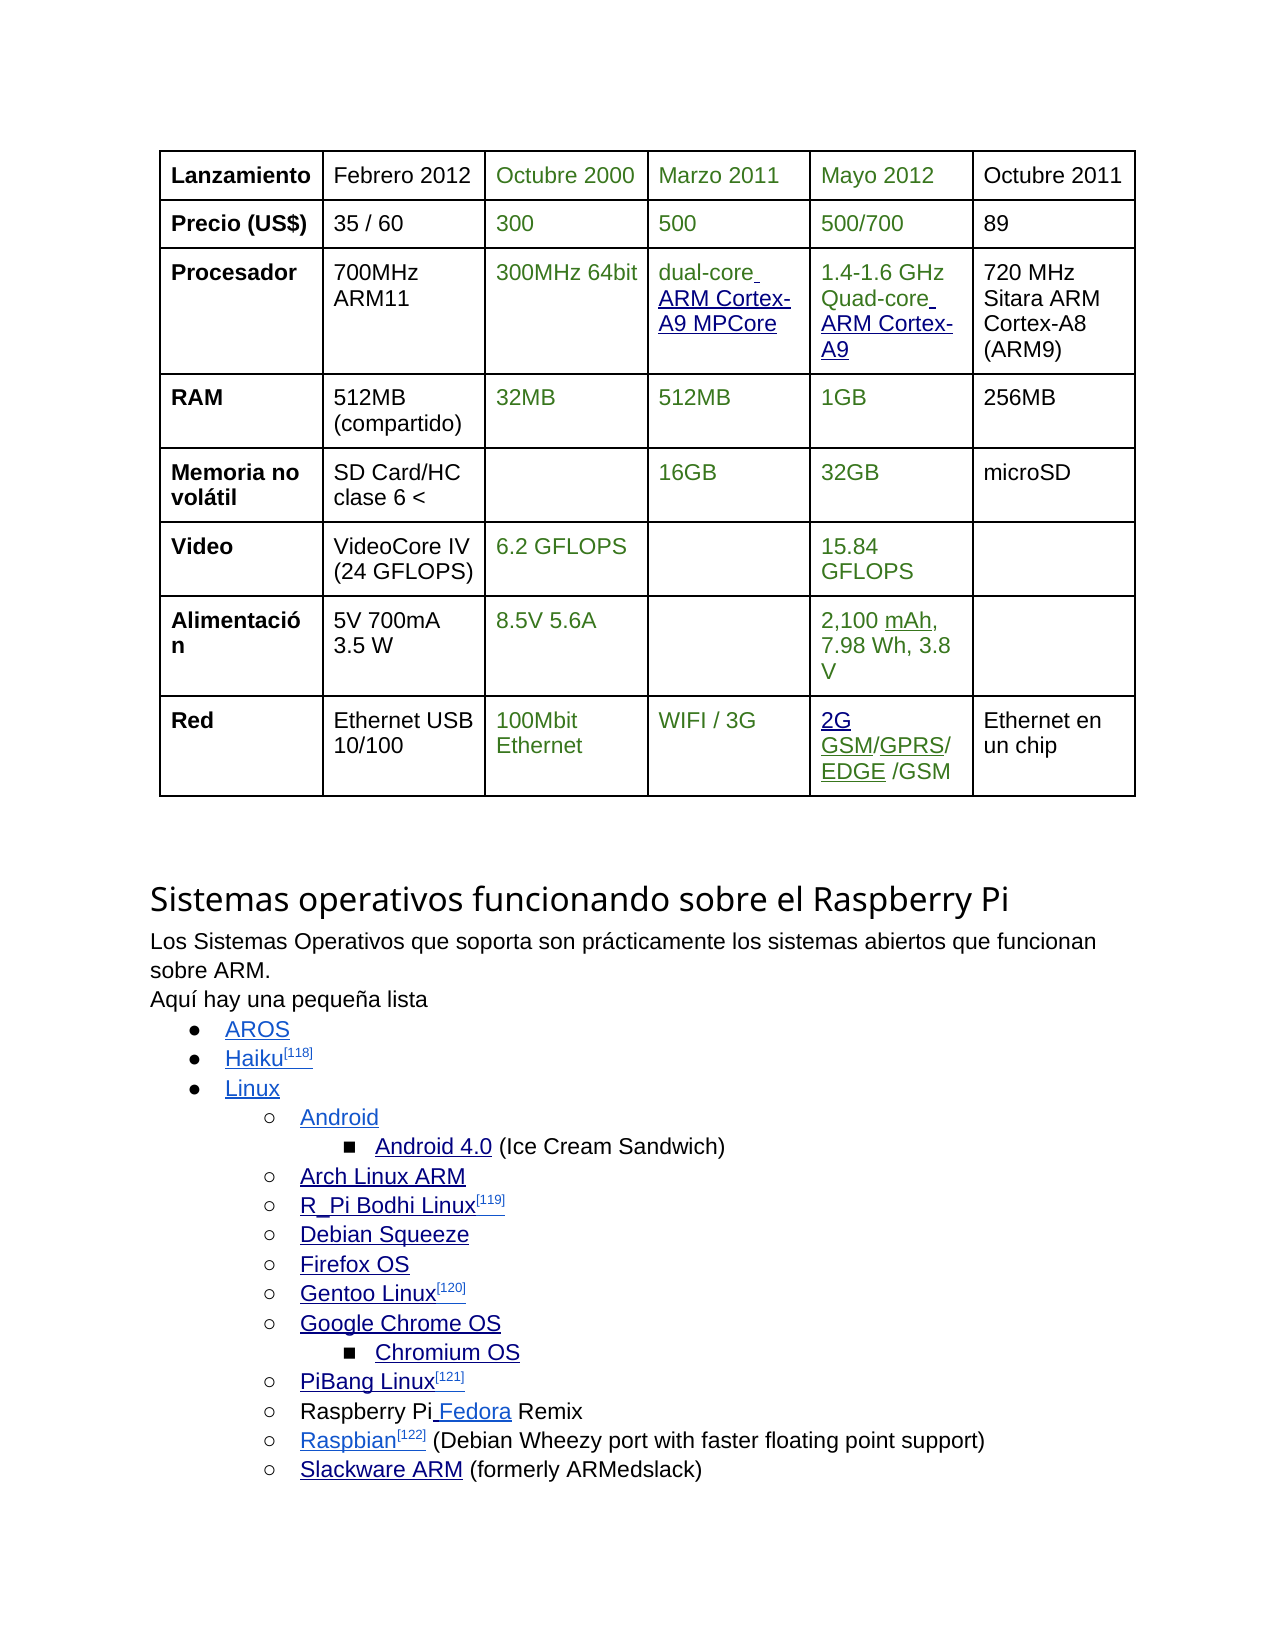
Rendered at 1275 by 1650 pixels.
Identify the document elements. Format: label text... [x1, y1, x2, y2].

table_cell Ethernet en un chip [974, 697, 1134, 794]
text Los Sistemas Operativos que soporta son prácticamente los sistemas abiertos que funcionan sobre ARM. [150, 928, 1125, 983]
table_cell 89 [974, 201, 1134, 247]
table_cell 8.5V 5.6A [486, 597, 647, 695]
table_cell Octubre 2011 [974, 152, 1134, 198]
table_cell 1GB [811, 375, 972, 447]
table_cell Mayo 2012 [811, 152, 972, 198]
table_cell 35 / 60 [324, 201, 484, 247]
table_cell 2,100 mAh, 7.98 Wh, 3.8 V [811, 597, 972, 695]
table_cell Octubre 2000 [486, 152, 647, 198]
table_cell 700MHz ARM11 [324, 249, 484, 372]
list Slackware ARM (formerly ARMedslack) [262, 1457, 1125, 1483]
list Linux [187, 1075, 1125, 1101]
table_cell 512MB (compartido) [324, 375, 484, 447]
table_cell VideoCore IV (24 GFLOPS) [324, 523, 484, 595]
table_cell WIFI / 3G [649, 697, 809, 794]
table_cell 100Mbit Ethernet [486, 697, 647, 794]
table_cell Febrero 2012 [324, 152, 484, 198]
table_cell [974, 597, 1134, 695]
table_cell 256MB [974, 375, 1134, 447]
table_cell 5V 700mA 3.5 W [324, 597, 484, 695]
table_cell Lanzamiento [161, 152, 322, 198]
table_cell dual-core ARM Cortex-A9 MPCore [649, 249, 809, 372]
list Gentoo Linux[120] [262, 1281, 1125, 1307]
list Firefox OS [262, 1252, 1125, 1277]
table_cell 15.84 GFLOPS [811, 523, 972, 595]
table_cell Memoria no volátil [161, 449, 322, 521]
table_cell Ethernet USB 10/100 [324, 697, 484, 794]
list Android 4.0 (Ice Cream Sandwich) [150, 1134, 1125, 1160]
table_cell 512MB [649, 375, 809, 447]
table_cell Marzo 2011 [649, 152, 809, 198]
table_cell 300 [486, 201, 647, 247]
table_cell Video [161, 523, 322, 595]
list Debian Squeeze [262, 1222, 1125, 1248]
list Google Chrome OS [262, 1310, 1125, 1336]
subtitle Sistemas operativos funcionando sobre el Raspberry Pi [150, 876, 1125, 922]
table_cell microSD [974, 449, 1134, 521]
table_cell RAM [161, 375, 322, 447]
table_cell 32MB [486, 375, 647, 447]
table_cell [649, 523, 809, 595]
table_cell Precio (US$) [161, 201, 322, 247]
list Raspbian[122] (Debian Wheezy port with faster floating point support) [262, 1428, 1125, 1453]
table_cell 6.2 GFLOPS [486, 523, 647, 595]
table_cell 500/700 [811, 201, 972, 247]
table_cell Red [161, 697, 322, 794]
table_cell 300MHz 64bit [486, 249, 647, 372]
list Raspberry Pi Fedora Remix [262, 1398, 1125, 1424]
table_cell [974, 523, 1134, 595]
table_cell Alimentación [161, 597, 322, 695]
table_cell 500 [649, 201, 809, 247]
table_cell [486, 449, 647, 521]
table_cell Procesador [161, 249, 322, 372]
table_cell SD Card/HC clase 6 < [324, 449, 484, 521]
table_cell 720 MHz Sitara ARM Cortex-A8 (ARM9) [974, 249, 1134, 372]
list Chromium OS [150, 1340, 1125, 1365]
list Haiku[118] [187, 1046, 1125, 1072]
list AROS [187, 1017, 1125, 1042]
list Android [262, 1105, 1125, 1130]
text Aquí hay una pequeña lista [150, 987, 1125, 1013]
list PiBang Linux[121] [262, 1369, 1125, 1395]
table_cell 32GB [811, 449, 972, 521]
list Arch Linux ARM [262, 1163, 1125, 1189]
table_cell 2G GSM/GPRS/EDGE /GSM [811, 697, 972, 794]
table_cell [649, 597, 809, 695]
list R_Pi Bodhi Linux[119] [262, 1193, 1125, 1218]
table_cell 16GB [649, 449, 809, 521]
table_cell 1.4-1.6 GHz Quad-core ARM Cortex-A9 [811, 249, 972, 372]
